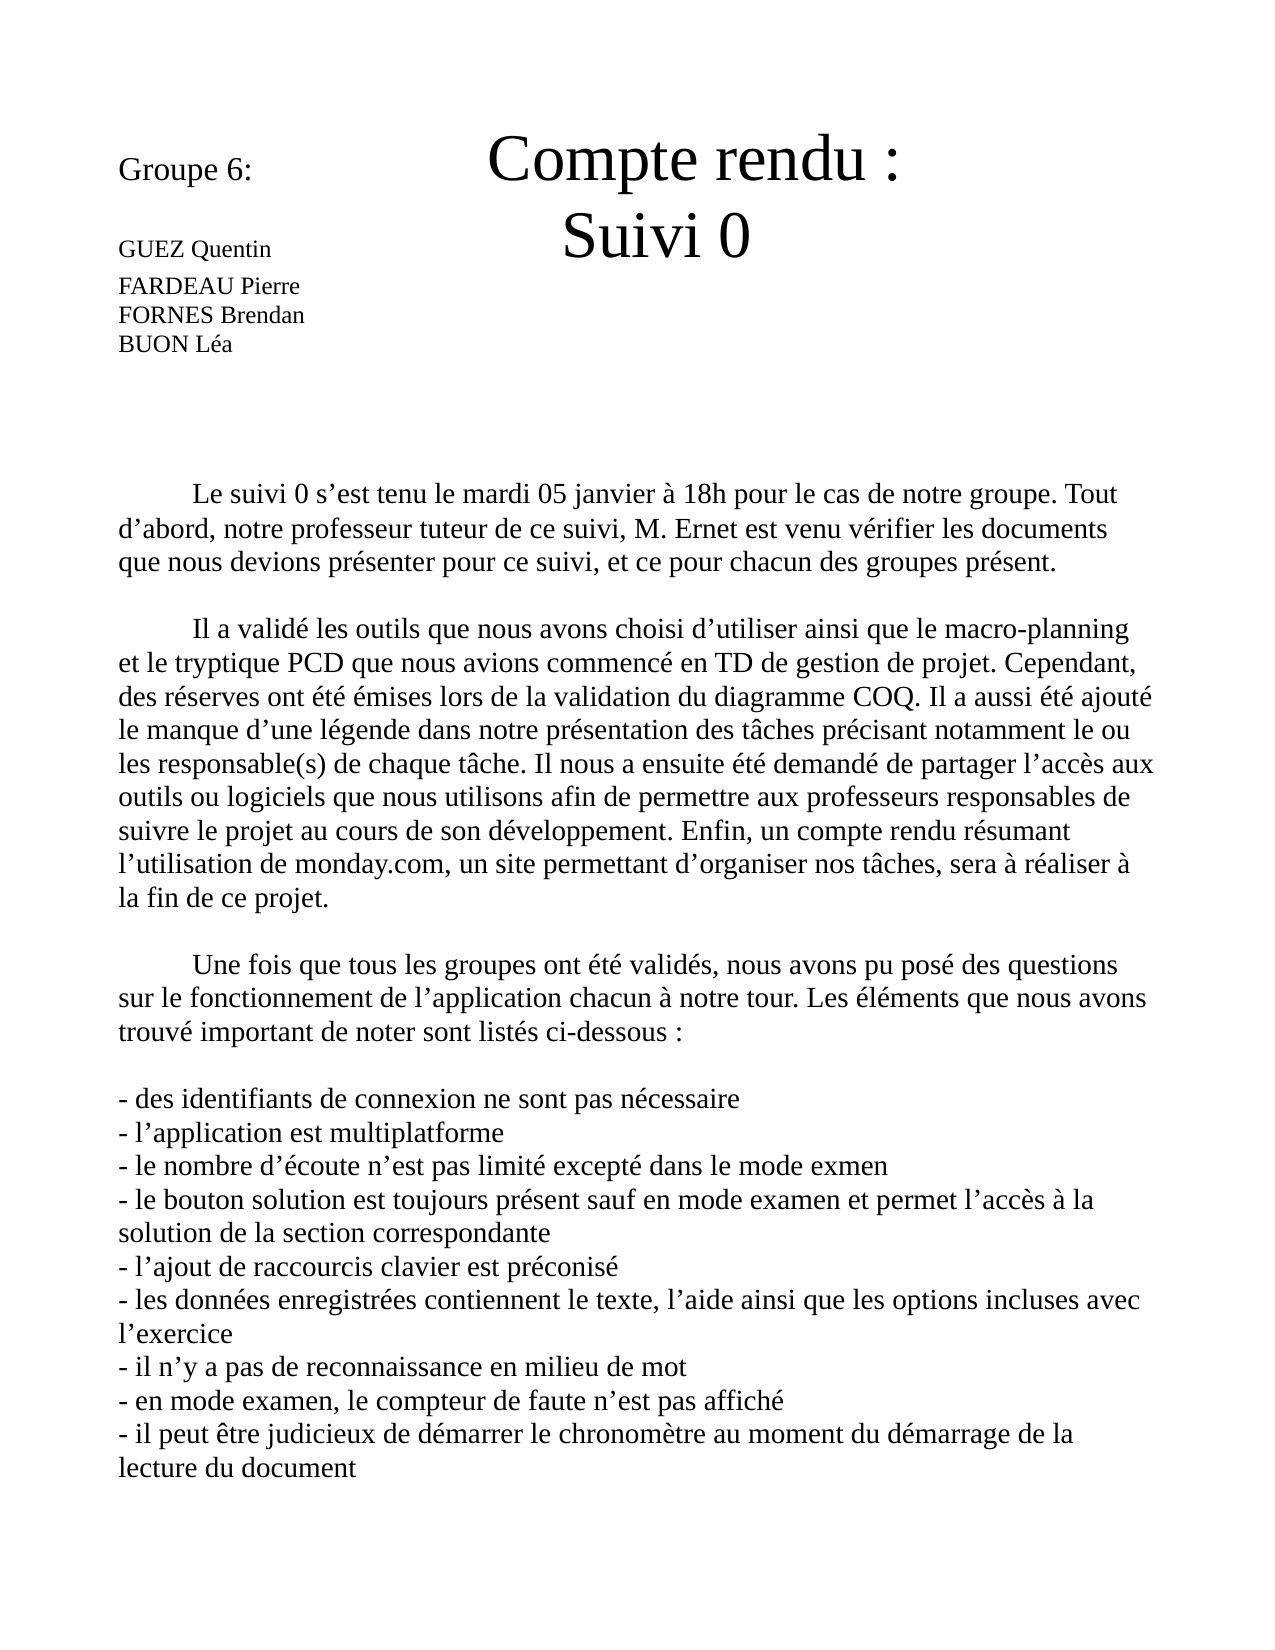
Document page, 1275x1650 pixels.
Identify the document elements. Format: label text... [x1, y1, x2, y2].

text - des identifiants de connexion ne sont pas nécessaire [118, 1081, 1157, 1115]
text Il a validé les outils que nous avons choisi d’utiliser ainsi que le macro-planning et le tryptique PCD que nous avions commencé en TD de gestion de projet. Cependant, des réserves ont été émises lors de la validation du diagramme COQ. Il a aussi été ajouté le manque d’une légende dans notre présentation des tâches précisant notamment le ou les responsable(s) de chaque tâche. Il nous a ensuite été demandé de partager l’accès aux outils ou logiciels que nous utilisons afin de permettre aux professeurs responsables de suivre le projet au cours de son développement. Enfin, un compte rendu résumant l’utilisation de monday.com, un site permettant d’organiser nos tâches, sera à réaliser à la fin de ce projet. [118, 612, 1157, 913]
text GUEZ Quentin Suivi 0 [118, 195, 1157, 271]
text BUON Léa [118, 329, 1157, 358]
text - en mode examen, le compteur de faute n’est pas affiché [118, 1383, 1157, 1417]
text - l’ajout de raccourcis clavier est préconisé [118, 1249, 1157, 1282]
text - il peut être judicieux de démarrer le chronomètre au moment du démarrage de la lecture du document [118, 1417, 1157, 1484]
text Le suivi 0 s’est tenu le mardi 05 janvier à 18h pour le cas de notre groupe. Tout d’abord, notre professeur tuteur de ce suivi, M. Ernet est venu vérifier les documents que nous devions présenter pour ce suivi, et ce pour chacun des groupes présent. [118, 473, 1157, 578]
text - le bouton solution est toujours présent sauf en mode examen et permet l’accès à la solution de la section correspondante [118, 1182, 1157, 1249]
text FORNES Brendan [118, 300, 1157, 329]
text FARDEAU Pierre [118, 271, 1157, 300]
text - l’application est multiplatforme [118, 1115, 1157, 1148]
text - le nombre d’écoute n’est pas limité excepté dans le mode exmen [118, 1148, 1157, 1182]
text Une fois que tous les groupes ont été validés, nous avons pu posé des questions sur le fonctionnement de l’application chacun à notre tour. Les éléments que nous avons trouvé important de noter sont listés ci-dessous : [118, 947, 1157, 1048]
text - les données enregistrées contiennent le texte, l’aide ainsi que les options incluses avec l’exercice [118, 1282, 1157, 1349]
text Groupe 6: Compte rendu : [118, 118, 1157, 195]
text - il n’y a pas de reconnaissance en milieu de mot [118, 1349, 1157, 1383]
